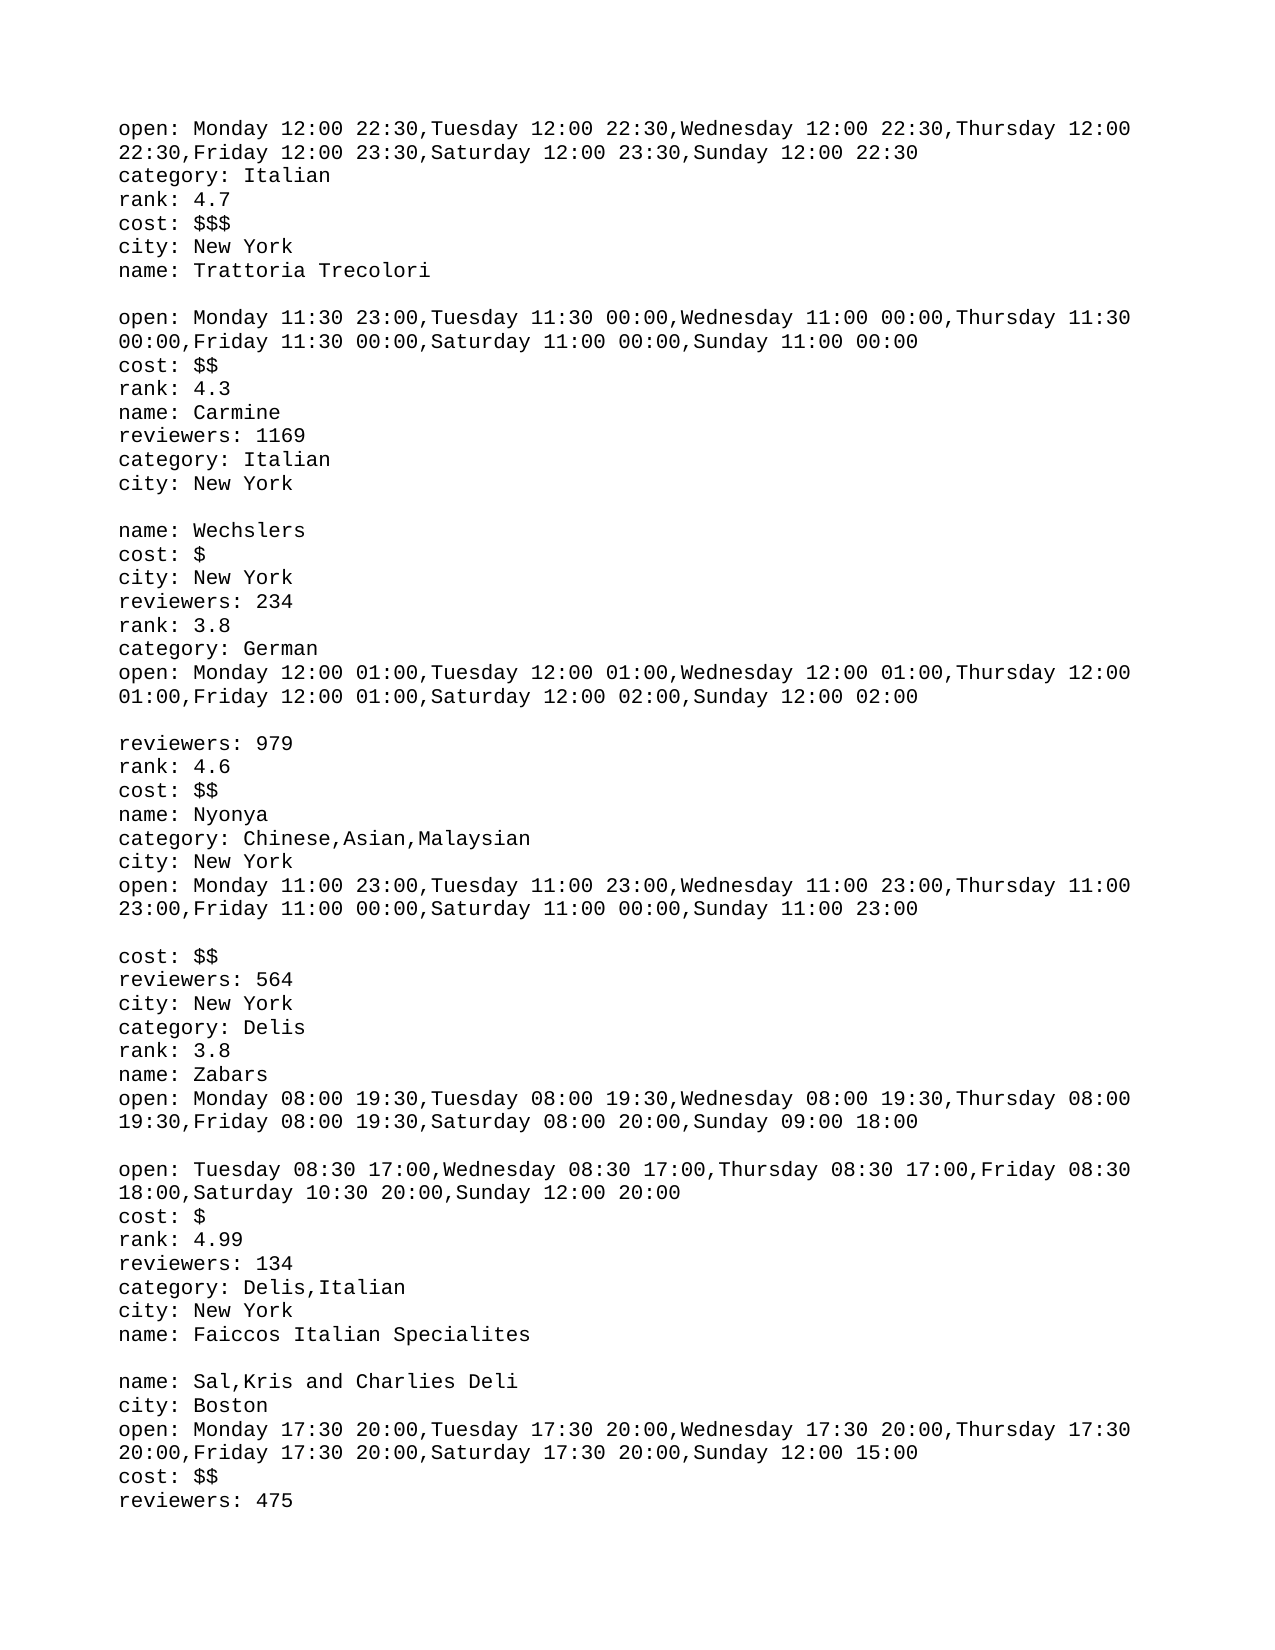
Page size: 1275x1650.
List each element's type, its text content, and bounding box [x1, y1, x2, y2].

text city: New York [118, 236, 1157, 260]
text name: Carmine [118, 402, 1157, 426]
text reviewers: 564 [118, 969, 1157, 993]
text category: Delis,Italian [118, 1277, 1157, 1300]
text category: Italian [118, 165, 1157, 189]
text cost: $ [118, 544, 1157, 567]
text reviewers: 979 [118, 733, 1157, 757]
text open: Monday 17:30 20:00,Tuesday 17:30 20:00,Wednesday 17:30 20:00,Thursday 17:30 20:00,Friday 17:30 20:00,Saturday 17:30 20:00,Sunday 12:00 15:00 [118, 1419, 1157, 1466]
text city: New York [118, 993, 1157, 1017]
text open: Monday 11:30 23:00,Tuesday 11:30 00:00,Wednesday 11:00 00:00,Thursday 11:30 00:00,Friday 11:30 00:00,Saturday 11:00 00:00,Sunday 11:00 00:00 [118, 307, 1157, 354]
text open: Monday 08:00 19:30,Tuesday 08:00 19:30,Wednesday 08:00 19:30,Thursday 08:00 19:30,Friday 08:00 19:30,Saturday 08:00 20:00,Sunday 09:00 18:00 [118, 1088, 1157, 1135]
text cost: $$$ [118, 213, 1157, 236]
text category: Italian [118, 449, 1157, 473]
text category: Delis [118, 1017, 1157, 1040]
text city: New York [118, 473, 1157, 496]
text rank: 4.6 [118, 757, 1157, 780]
text category: Chinese,Asian,Malaysian [118, 827, 1157, 851]
text rank: 3.8 [118, 615, 1157, 638]
text rank: 4.7 [118, 189, 1157, 213]
text reviewers: 234 [118, 591, 1157, 615]
text rank: 4.99 [118, 1229, 1157, 1253]
text cost: $ [118, 1206, 1157, 1229]
text reviewers: 134 [118, 1253, 1157, 1277]
text reviewers: 475 [118, 1489, 1157, 1513]
text cost: $$ [118, 354, 1157, 378]
text city: Boston [118, 1395, 1157, 1419]
text rank: 4.3 [118, 378, 1157, 402]
text name: Nyonya [118, 804, 1157, 827]
text name: Faiccos Italian Specialites [118, 1324, 1157, 1348]
text reviewers: 1169 [118, 426, 1157, 449]
text open: Monday 12:00 01:00,Tuesday 12:00 01:00,Wednesday 12:00 01:00,Thursday 12:00 01:00,Friday 12:00 01:00,Saturday 12:00 02:00,Sunday 12:00 02:00 [118, 662, 1157, 709]
text category: German [118, 638, 1157, 662]
text name: Sal,Kris and Charlies Deli [118, 1371, 1157, 1395]
text cost: $$ [118, 946, 1157, 969]
text name: Wechslers [118, 520, 1157, 544]
text city: New York [118, 1300, 1157, 1324]
text cost: $$ [118, 1466, 1157, 1489]
text open: Monday 12:00 22:30,Tuesday 12:00 22:30,Wednesday 12:00 22:30,Thursday 12:00 22:30,Friday 12:00 23:30,Saturday 12:00 23:30,Sunday 12:00 22:30 [118, 118, 1157, 165]
text rank: 3.8 [118, 1040, 1157, 1064]
text open: Tuesday 08:30 17:00,Wednesday 08:30 17:00,Thursday 08:30 17:00,Friday 08:30 18:00,Saturday 10:30 20:00,Sunday 12:00 20:00 [118, 1158, 1157, 1206]
text city: New York [118, 567, 1157, 591]
text name: Trattoria Trecolori [118, 260, 1157, 284]
text name: Zabars [118, 1064, 1157, 1088]
text city: New York [118, 851, 1157, 875]
text open: Monday 11:00 23:00,Tuesday 11:00 23:00,Wednesday 11:00 23:00,Thursday 11:00 23:00,Friday 11:00 00:00,Saturday 11:00 00:00,Sunday 11:00 23:00 [118, 875, 1157, 922]
text cost: $$ [118, 780, 1157, 804]
